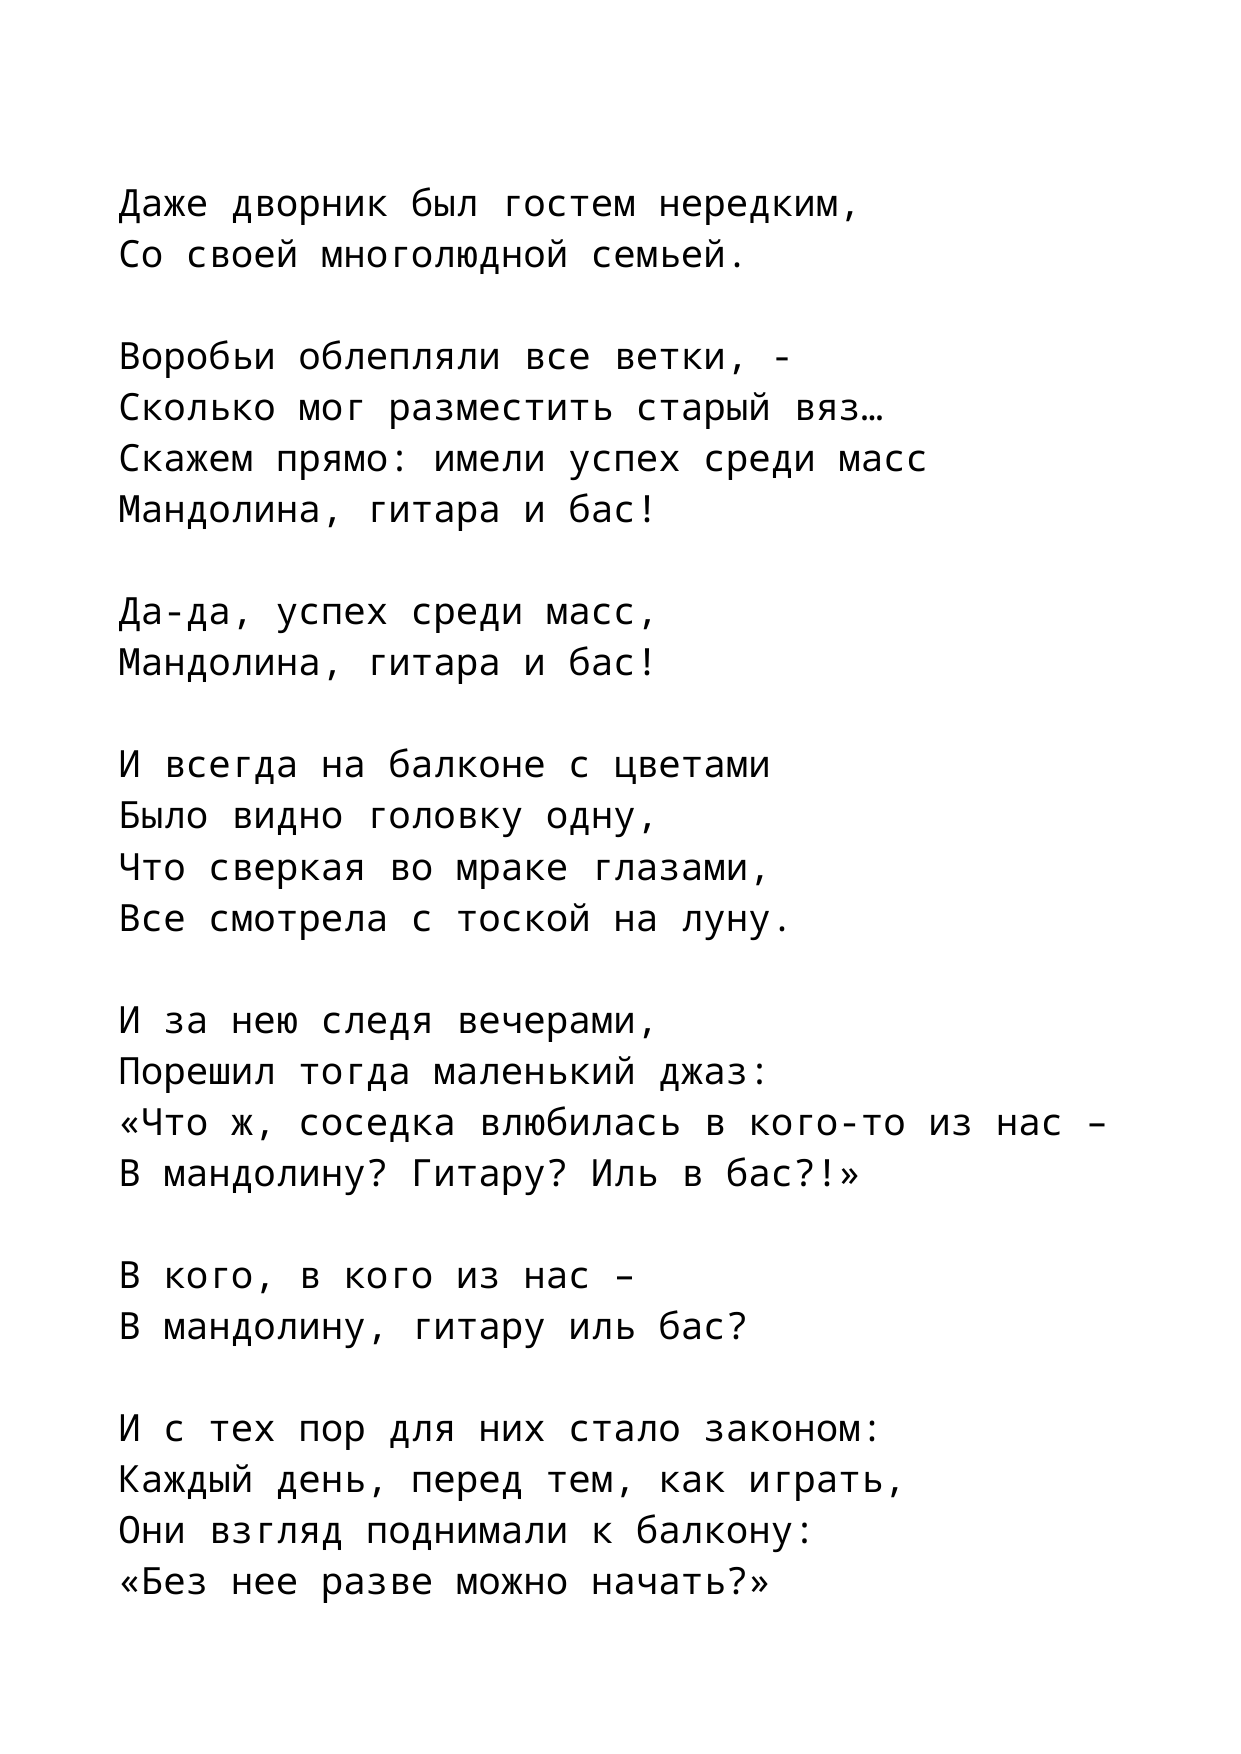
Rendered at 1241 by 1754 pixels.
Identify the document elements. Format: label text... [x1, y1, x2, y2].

text «Без нее разве можно начать?» [118, 1554, 1122, 1606]
text Да-да, успех среди масс, [118, 585, 1122, 636]
text «Что ж, соседка влюбилась в кого-то из нас – [118, 1095, 1122, 1146]
text И за нею следя вечерами, [118, 993, 1122, 1044]
text Мандолина, гитара и бас! [118, 636, 1122, 687]
text Мандолина, гитара и бас! [118, 483, 1122, 534]
text Каждый день, перед тем, как играть, [118, 1452, 1122, 1503]
text Что сверкая во мраке глазами, [118, 840, 1122, 891]
text В мандолину, гитару иль бас? [118, 1299, 1122, 1350]
text В кого, в кого из нас – [118, 1248, 1122, 1299]
text Даже дворник был гостем нередким, [118, 176, 1122, 227]
text Со своей многолюдной семьей. [118, 227, 1122, 278]
text Сколько мог разместить старый вяз… [118, 381, 1122, 432]
text И с тех пор для них стало законом: [118, 1401, 1122, 1452]
text Все смотрела с тоской на луну. [118, 891, 1122, 942]
text Скажем прямо: имели успех среди масс [118, 432, 1122, 483]
text Порешил тогда маленький джаз: [118, 1044, 1122, 1095]
text Воробьи облепляли все ветки, - [118, 329, 1122, 381]
text В мандолину? Гитару? Иль в бас?!» [118, 1146, 1122, 1197]
text Они взгляд поднимали к балкону: [118, 1503, 1122, 1554]
text Было видно головку одну, [118, 789, 1122, 840]
text И всегда на балконе с цветами [118, 738, 1122, 789]
